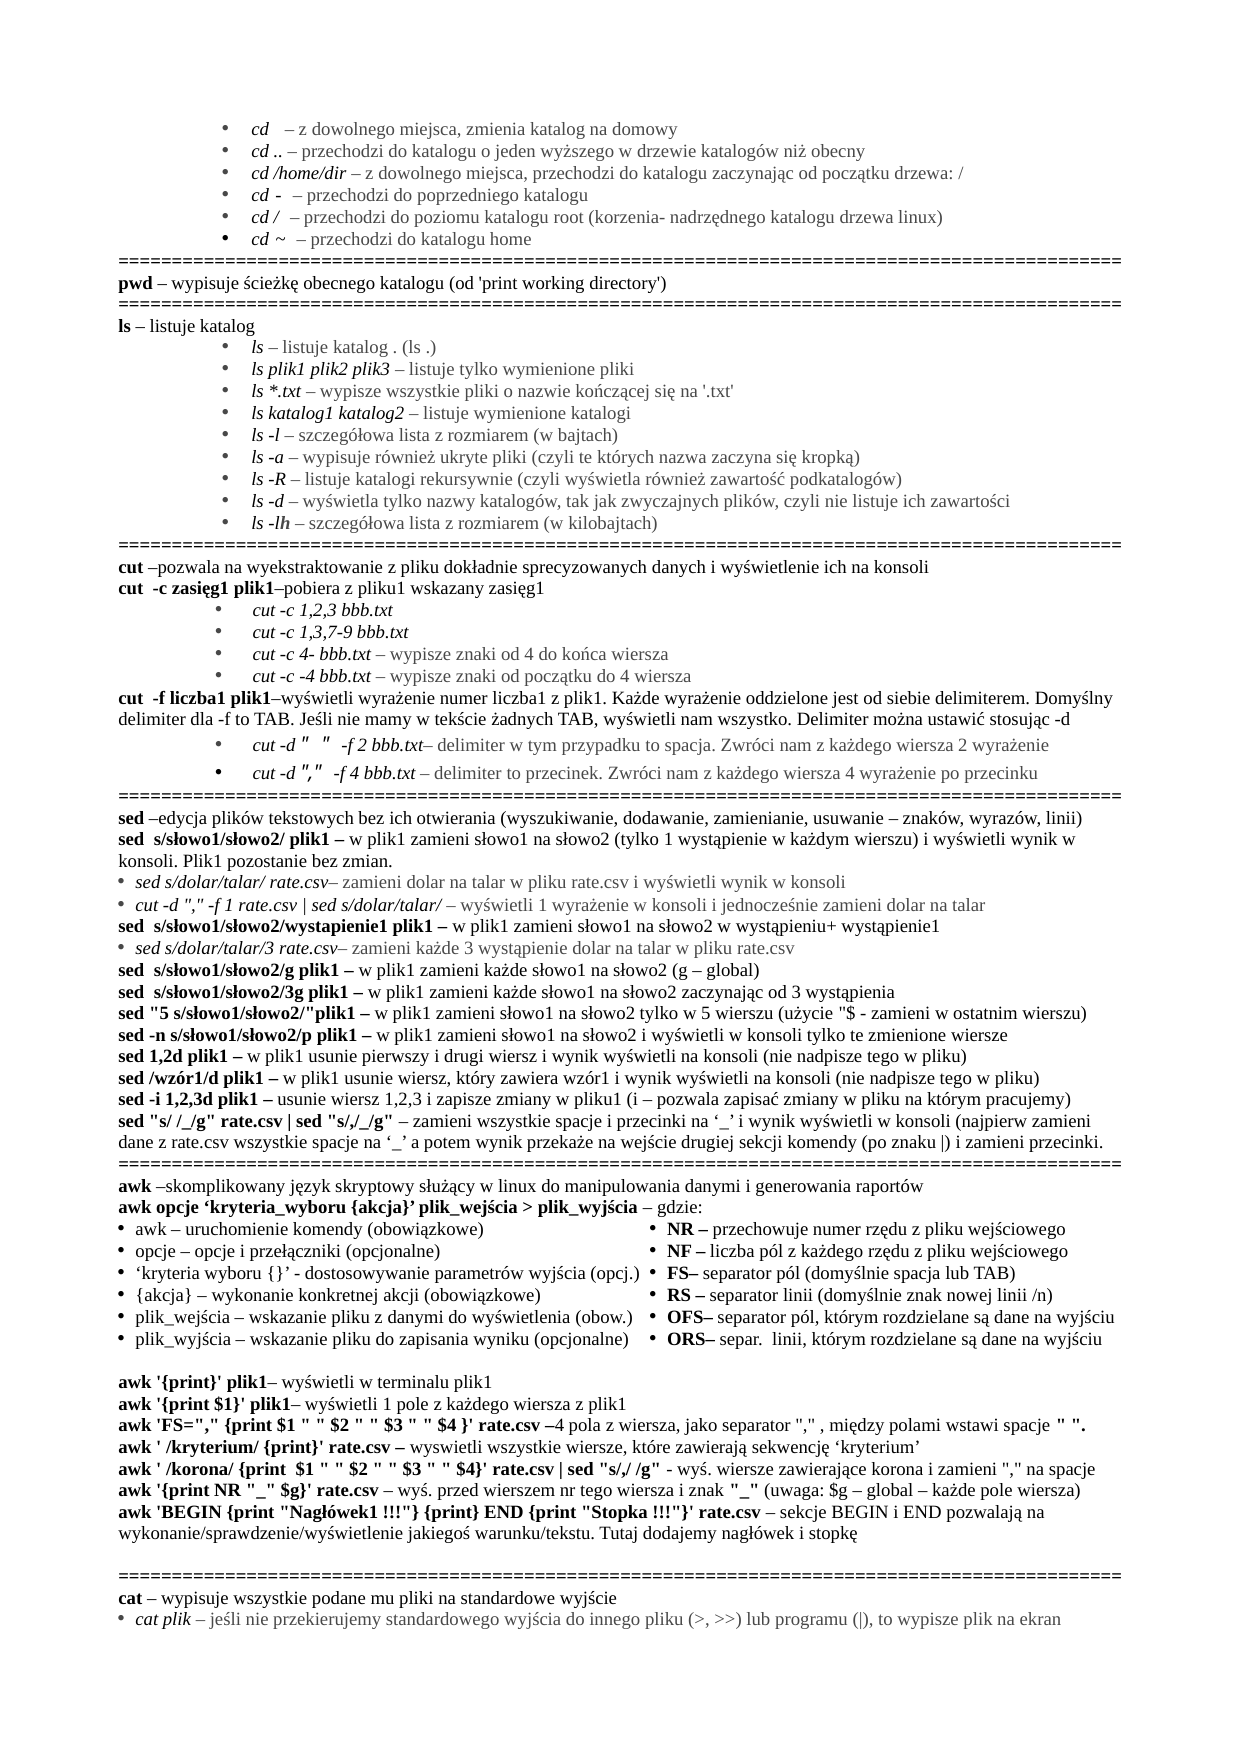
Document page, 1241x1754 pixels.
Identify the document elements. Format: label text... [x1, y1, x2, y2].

list ls – listuje katalog . (ls .) [222, 336, 1122, 358]
list ls *.txt – wypisze wszystkie pliki o nazwie kończącej się na '.txt' [222, 380, 1122, 402]
list NR – przechowuje numer rzędu z pliku wejściowego [709, 1218, 1122, 1240]
subtitle sed s/słowo1/słowo2/g plik1 – w plik1 zamieni każde słowo1 na słowo2 (g – global) [118, 959, 1122, 981]
subtitle ==============================================================================================ls – listuje katalog [118, 293, 1122, 336]
list ORS– separ. linii, którym rozdzielane są dane na wyjściu [709, 1328, 1122, 1349]
list awk 'BEGIN {print "Nagłówek1 !!!"} {print} END {print "Stopka !!!"}' rate.csv – sekcje BEGIN i END pozwalają na wykonanie/sprawdzenie/wyświetlenie jakiegoś warunku/tekstu. Tutaj dodajemy nagłówek i stopkę [118, 1501, 1122, 1544]
subtitle cut -f liczba1 plik1–wyświetli wyrażenie numer liczba1 z plik1. Każde wyrażenie oddzielone jest od siebie delimiterem. Domyślny delimiter dla -f to TAB. Jeśli nie mamy w tekście żadnych TAB, wyświetli nam wszystko. Delimiter można ustawić stosując -d [118, 687, 1122, 730]
list cut -d " " -f 2 bbb.txt– delimiter w tym przypadku to spacja. Zwróci nam z każdego wiersza 2 wyrażenie [215, 730, 1122, 757]
list ls -l – szczegółowa lista z rozmiarem (w bajtach) [222, 424, 1122, 446]
list cut -d "," -f 4 bbb.txt – delimiter to przecinek. Zwróci nam z każdego wiersza 4 wyrażenie po przecinku [215, 757, 1122, 785]
subtitle ==============================================================================================cat – wypisuje wszystkie podane mu pliki na standardowe wyjście [118, 1565, 1122, 1608]
subtitle awk '{print}' plik1– wyświetli w terminalu plik1 [118, 1371, 1122, 1393]
list ‘kryteria wyboru {}’ - dostosowywanie parametrów wyjścia (opcj.) [177, 1262, 650, 1284]
list cd – z dowolnego miejsca, zmienia katalog na domowy [222, 118, 1122, 140]
subtitle sed 1,2d plik1 – w plik1 usunie pierwszy i drugi wiersz i wynik wyświetli na konsoli (nie nadpisze tego w pliku) [118, 1045, 1122, 1067]
list {akcja} – wykonanie konkretnej akcji (obowiązkowe) [177, 1284, 650, 1306]
list NF – liczba pól z każdego rzędu z pliku wejściowego [709, 1240, 1122, 1262]
list cut -c 1,2,3 bbb.txt [215, 599, 1122, 621]
list sed s/dolar/talar/ rate.csv– zamieni dolar na talar w pliku rate.csv i wyświetli wynik w konsoli [177, 871, 1122, 893]
list cd /home/dir – z dowolnego miejsca, przechodzi do katalogu zaczynając od początku drzewa: / [222, 162, 1122, 184]
list ls katalog1 katalog2 – listuje wymienione katalogi [222, 402, 1122, 424]
list ls -R – listuje katalogi rekursywnie (czyli wyświetla również zawartość podkatalogów) [222, 468, 1122, 490]
subtitle ==============================================================================================awk –skomplikowany język skryptowy służący w linux do manipulowania danymi i generowania raportów [118, 1153, 1122, 1196]
list OFS– separator pól, którym rozdzielane są dane na wyjściu [709, 1306, 1122, 1328]
list RS – separator linii (domyślnie znak nowej linii /n) [709, 1284, 1122, 1306]
list cd .. – przechodzi do katalogu o jeden wyższego w drzewie katalogów niż obecny [222, 140, 1122, 162]
list cd ~ – przechodzi do katalogu home [222, 228, 1122, 250]
subtitle sed -i 1,2,3d plik1 – usunie wiersz 1,2,3 i zapisze zmiany w pliku1 (i – pozwala zapisać zmiany w pliku na którym pracujemy) [118, 1088, 1122, 1110]
list awk ' /kryterium/ {print}' rate.csv – wyswietli wszystkie wiersze, które zawierają sekwencję ‘kryterium’ [118, 1436, 1122, 1457]
list cd / – przechodzi do poziomu katalogu root (korzenia- nadrzędnego katalogu drzewa linux) [222, 206, 1122, 228]
list opcje – opcje i przełączniki (opcjonalne) [177, 1240, 650, 1262]
subtitle sed "5 s/słowo1/słowo2/"plik1 – w plik1 zamieni słowo1 na słowo2 tylko w 5 wierszu (użycie "$ - zamieni w ostatnim wierszu) [118, 1002, 1122, 1024]
subtitle awk '{print $1}' plik1– wyświetli 1 pole z każdego wiersza z plik1 [118, 1393, 1122, 1414]
list cut -c -4 bbb.txt – wypisze znaki od początku do 4 wiersza [215, 665, 1122, 687]
list awk '{print NR "_" $g}' rate.csv – wyś. przed wierszem nr tego wiersza i znak "_" (uwaga: $g – global – każde pole wiersza) [118, 1479, 1122, 1501]
list cat plik – jeśli nie przekierujemy standardowego wyjścia do innego pliku (>, >>) lub programu (|), to wypisze plik na ekran [177, 1608, 1122, 1630]
subtitle sed s/słowo1/słowo2/ plik1 – w plik1 zamieni słowo1 na słowo2 (tylko 1 wystąpienie w każdym wierszu) i wyświetli wynik w konsoli. Plik1 pozostanie bez zmian. [118, 828, 1122, 871]
subtitle cut -c zasięg1 plik1–pobiera z pliku1 wskazany zasięg1 [118, 577, 1122, 599]
list cut -d "," -f 1 rate.csv | sed s/dolar/talar/ – wyświetli 1 wyrażenie w konsoli i jednocześnie zamieni dolar na talar [177, 893, 1122, 915]
subtitle sed s/słowo1/słowo2/3g plik1 – w plik1 zamieni każde słowo1 na słowo2 zaczynając od 3 wystąpienia [118, 981, 1122, 1002]
subtitle sed -n s/słowo1/słowo2/p plik1 – w plik1 zamieni słowo1 na słowo2 i wyświetli w konsoli tylko te zmienione wiersze [118, 1024, 1122, 1045]
list awk 'FS="," {print $1 " " $2 " " $3 " " $4 }' rate.csv –4 pola z wiersza, jako separator "," , między polami wstawi spacje " ". [118, 1414, 1122, 1436]
list awk ' /korona/ {print $1 " " $2 " " $3 " " $4}' rate.csv | sed "s/,/ /g" - wyś. wiersze zawierające korona i zamieni "," na spacje [118, 1457, 1122, 1479]
subtitle pwd – wypisuje ścieżkę obecnego katalogu (od 'print working directory') [118, 272, 1122, 293]
list ls -lh – szczegółowa lista z rozmiarem (w kilobajtach) [222, 512, 1122, 534]
list plik_wyjścia – wskazanie pliku do zapisania wyniku (opcjonalne) [177, 1328, 650, 1349]
subtitle sed /wzór1/d plik1 – w plik1 usunie wiersz, który zawiera wzór1 i wynik wyświetli na konsoli (nie nadpisze tego w pliku) [118, 1067, 1122, 1088]
list cd - – przechodzi do poprzedniego katalogu [222, 184, 1122, 206]
list cut -c 4- bbb.txt – wypisze znaki od 4 do końca wiersza [215, 643, 1122, 665]
list FS– separator pól (domyślnie spacja lub TAB) [709, 1262, 1122, 1284]
list ls plik1 plik2 plik3 – listuje tylko wymienione pliki [222, 358, 1122, 380]
list ls -a – wypisuje również ukryte pliki (czyli te których nazwa zaczyna się kropką) [222, 446, 1122, 468]
list sed "s/ /_/g" rate.csv | sed "s/,/_/g" – zamieni wszystkie spacje i przecinki na ‘_’ i wynik wyświetli w konsoli (najpierw zamieni dane z rate.csv wszystkie spacje na ‘_’ a potem wynik przekaże na wejście drugiej sekcji komendy (po znaku |) i zamieni przecinki. [118, 1110, 1122, 1153]
subtitle ==============================================================================================sed –edycja plików tekstowych bez ich otwierania (wyszukiwanie, dodawanie, zamienianie, usuwanie – znaków, wyrazów, linii) [118, 785, 1122, 828]
subtitle sed s/słowo1/słowo2/wystapienie1 plik1 – w plik1 zamieni słowo1 na słowo2 w wystąpieniu+ wystąpienie1 [118, 915, 1122, 937]
list awk – uruchomienie komendy (obowiązkowe) [177, 1218, 650, 1240]
subtitle ============================================================================================== [118, 250, 1122, 272]
list plik_wejścia – wskazanie pliku z danymi do wyświetlenia (obow.) [177, 1306, 650, 1328]
list cut -c 1,3,7-9 bbb.txt [215, 621, 1122, 643]
subtitle awk opcje ‘kryteria_wyboru {akcja}’ plik_wejścia > plik_wyjścia – gdzie: [118, 1196, 1122, 1218]
list ls -d – wyświetla tylko nazwy katalogów, tak jak zwyczajnych plików, czyli nie listuje ich zawartości [222, 490, 1122, 512]
list sed s/dolar/talar/3 rate.csv– zamieni każde 3 wystąpienie dolar na talar w pliku rate.csv [177, 937, 1122, 959]
subtitle ==============================================================================================cut –pozwala na wyekstraktowanie z pliku dokładnie sprecyzowanych danych i wyświetlenie ich na konsoli [118, 534, 1122, 577]
